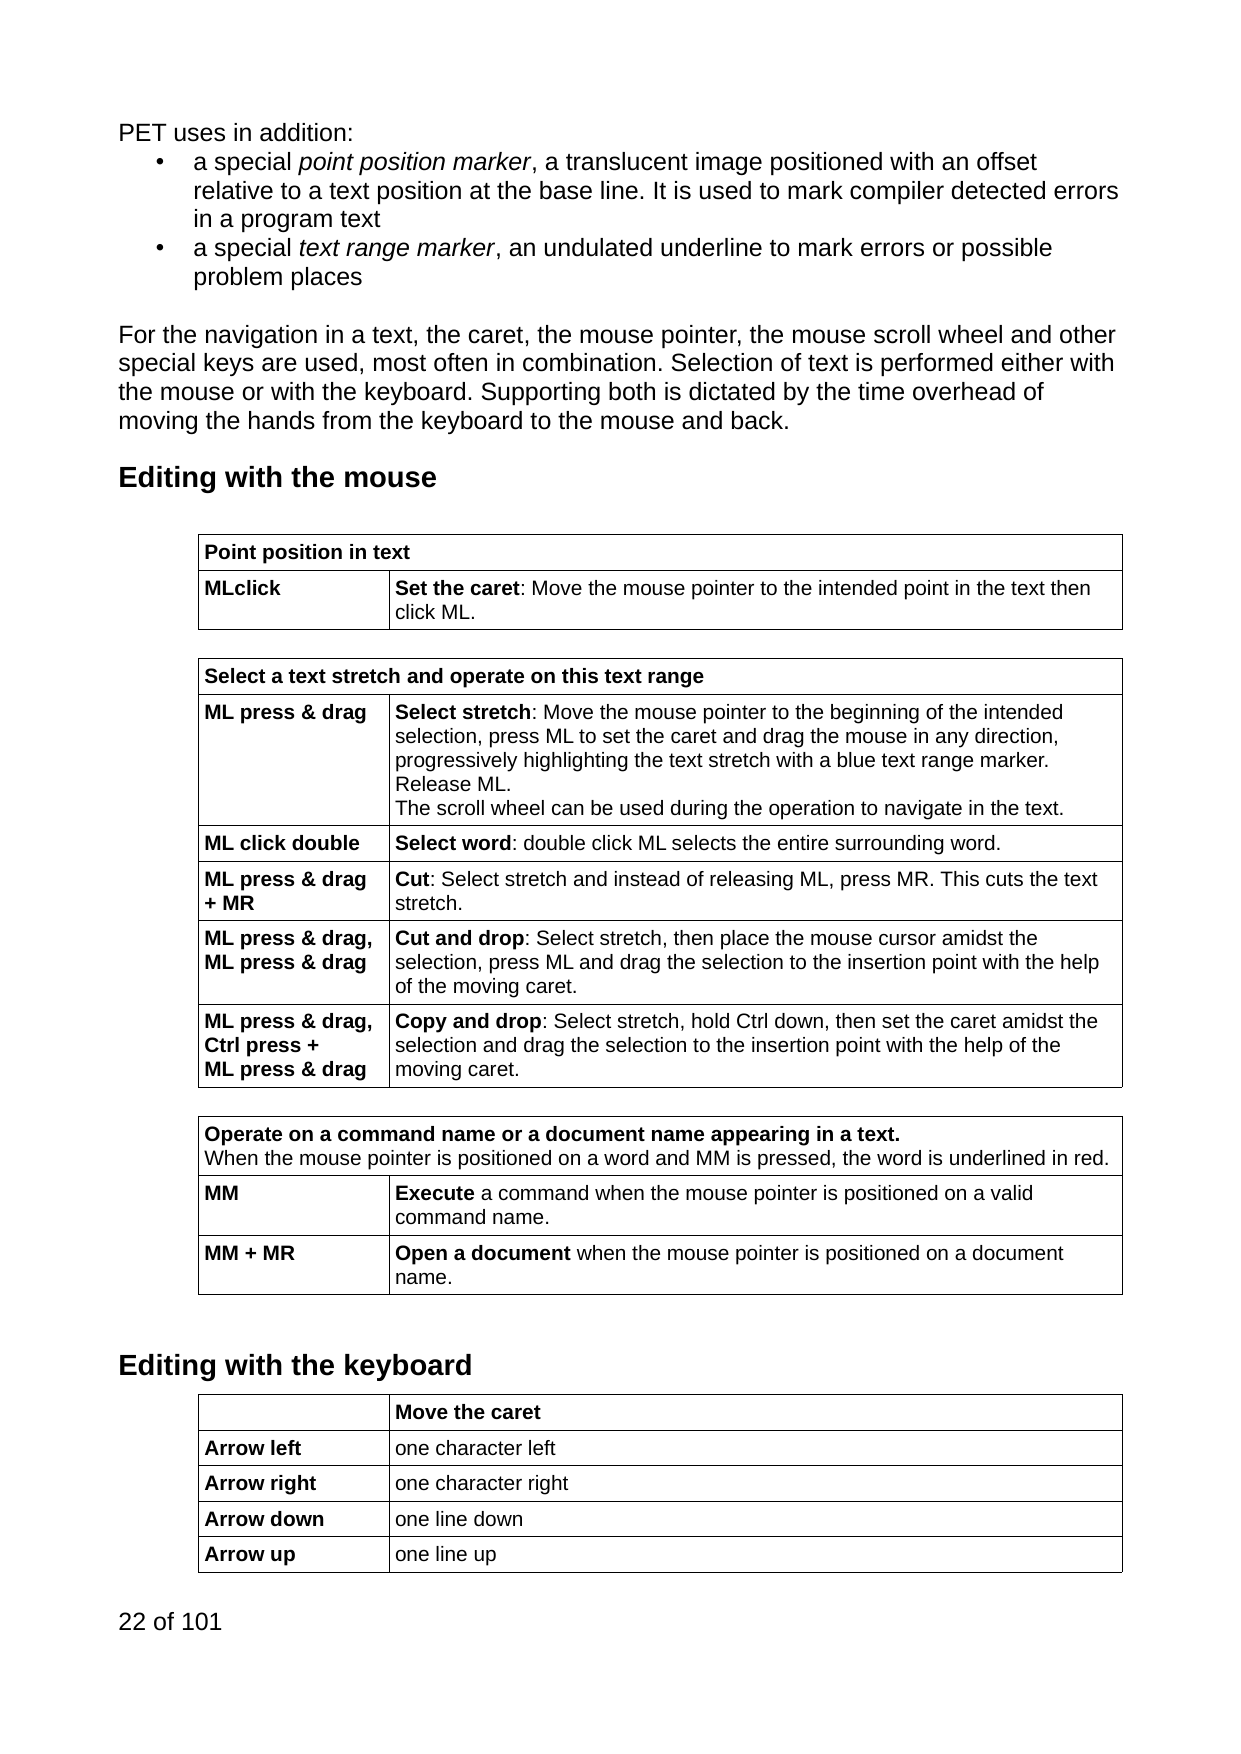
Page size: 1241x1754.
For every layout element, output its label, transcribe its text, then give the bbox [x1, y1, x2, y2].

subtitle Editing with the mouse [118, 459, 1122, 493]
table_header Move the caret [390, 1395, 1122, 1430]
table_cell Copy and drop: Select stretch, hold Ctrl down, then set the caret amidst the selection and drag the selection to the insertion point with the help of the moving caret. [390, 1005, 1122, 1087]
table_cell Open a document when the mouse pointer is positioned on a document name. [390, 1236, 1122, 1294]
table_cell Select stretch: Move the mouse pointer to the beginning of the intended selection, press ML to set the caret and drag the mouse in any direction, progressively highlighting the text stretch with a blue text range marker. Release ML. The scroll wheel can be used during the operation to navigate in the text. [390, 695, 1122, 825]
table_cell Arrow up [199, 1537, 389, 1572]
table_cell ML press & drag, ML press & drag [199, 921, 389, 1003]
table_header [199, 1395, 389, 1430]
table_cell Arrow left [199, 1431, 389, 1465]
text For the navigation in a text, the caret, the mouse pointer, the mouse scroll wheel and other special keys are used, most often in combination. Selection of text is performed either with the mouse or with the keyboard. Supporting both is dictated by the time overhead of moving the hands from the keyboard to the mouse and back. [118, 319, 1122, 434]
list a special point position marker, a translucent image positioned with an offset relative to a text position at the base line. It is used to mark compiler detected errors in a program text [156, 147, 1122, 233]
table_cell ML press & drag [199, 695, 389, 825]
table_cell one character right [390, 1466, 1122, 1501]
table_cell Arrow right [199, 1466, 389, 1501]
table_header Select a text stretch and operate on this text range [199, 659, 1122, 694]
table_cell Arrow down [199, 1502, 389, 1536]
text PET uses in addition: [118, 118, 1122, 147]
table_cell MM [199, 1176, 389, 1235]
table_cell one character left [390, 1431, 1122, 1465]
table_cell Execute a command when the mouse pointer is positioned on a valid command name. [390, 1176, 1122, 1235]
subtitle Editing with the keyboard [118, 1348, 1122, 1382]
table_cell Cut: Select stretch and instead of releasing ML, press MR. This cuts the text stretch. [390, 862, 1122, 920]
table_header Operate on a command name or a document name appearing in a text. When the mouse pointer is positioned on a word and MM is pressed, the word is underlined in red. [199, 1117, 1122, 1175]
table_cell MM + MR [199, 1236, 389, 1294]
list a special text range marker, an undulated underline to mark errors or possible problem places [156, 233, 1122, 291]
table_cell MLclick [199, 571, 389, 629]
table_cell Cut and drop: Select stretch, then place the mouse cursor amidst the selection, press ML and drag the selection to the insertion point with the help of the moving caret. [390, 921, 1122, 1003]
table_cell one line up [390, 1537, 1122, 1572]
table_cell ML click double [199, 826, 389, 861]
table_cell Select word: double click ML selects the entire surrounding word. [390, 826, 1122, 861]
table_header Point position in text [199, 535, 1122, 570]
table_cell one line down [390, 1502, 1122, 1536]
table_cell ML press & drag, Ctrl press + ML press & drag [199, 1005, 389, 1087]
table_cell ML press & drag + MR [199, 862, 389, 920]
table_cell Set the caret: Move the mouse pointer to the intended point in the text then click ML. [390, 571, 1122, 629]
